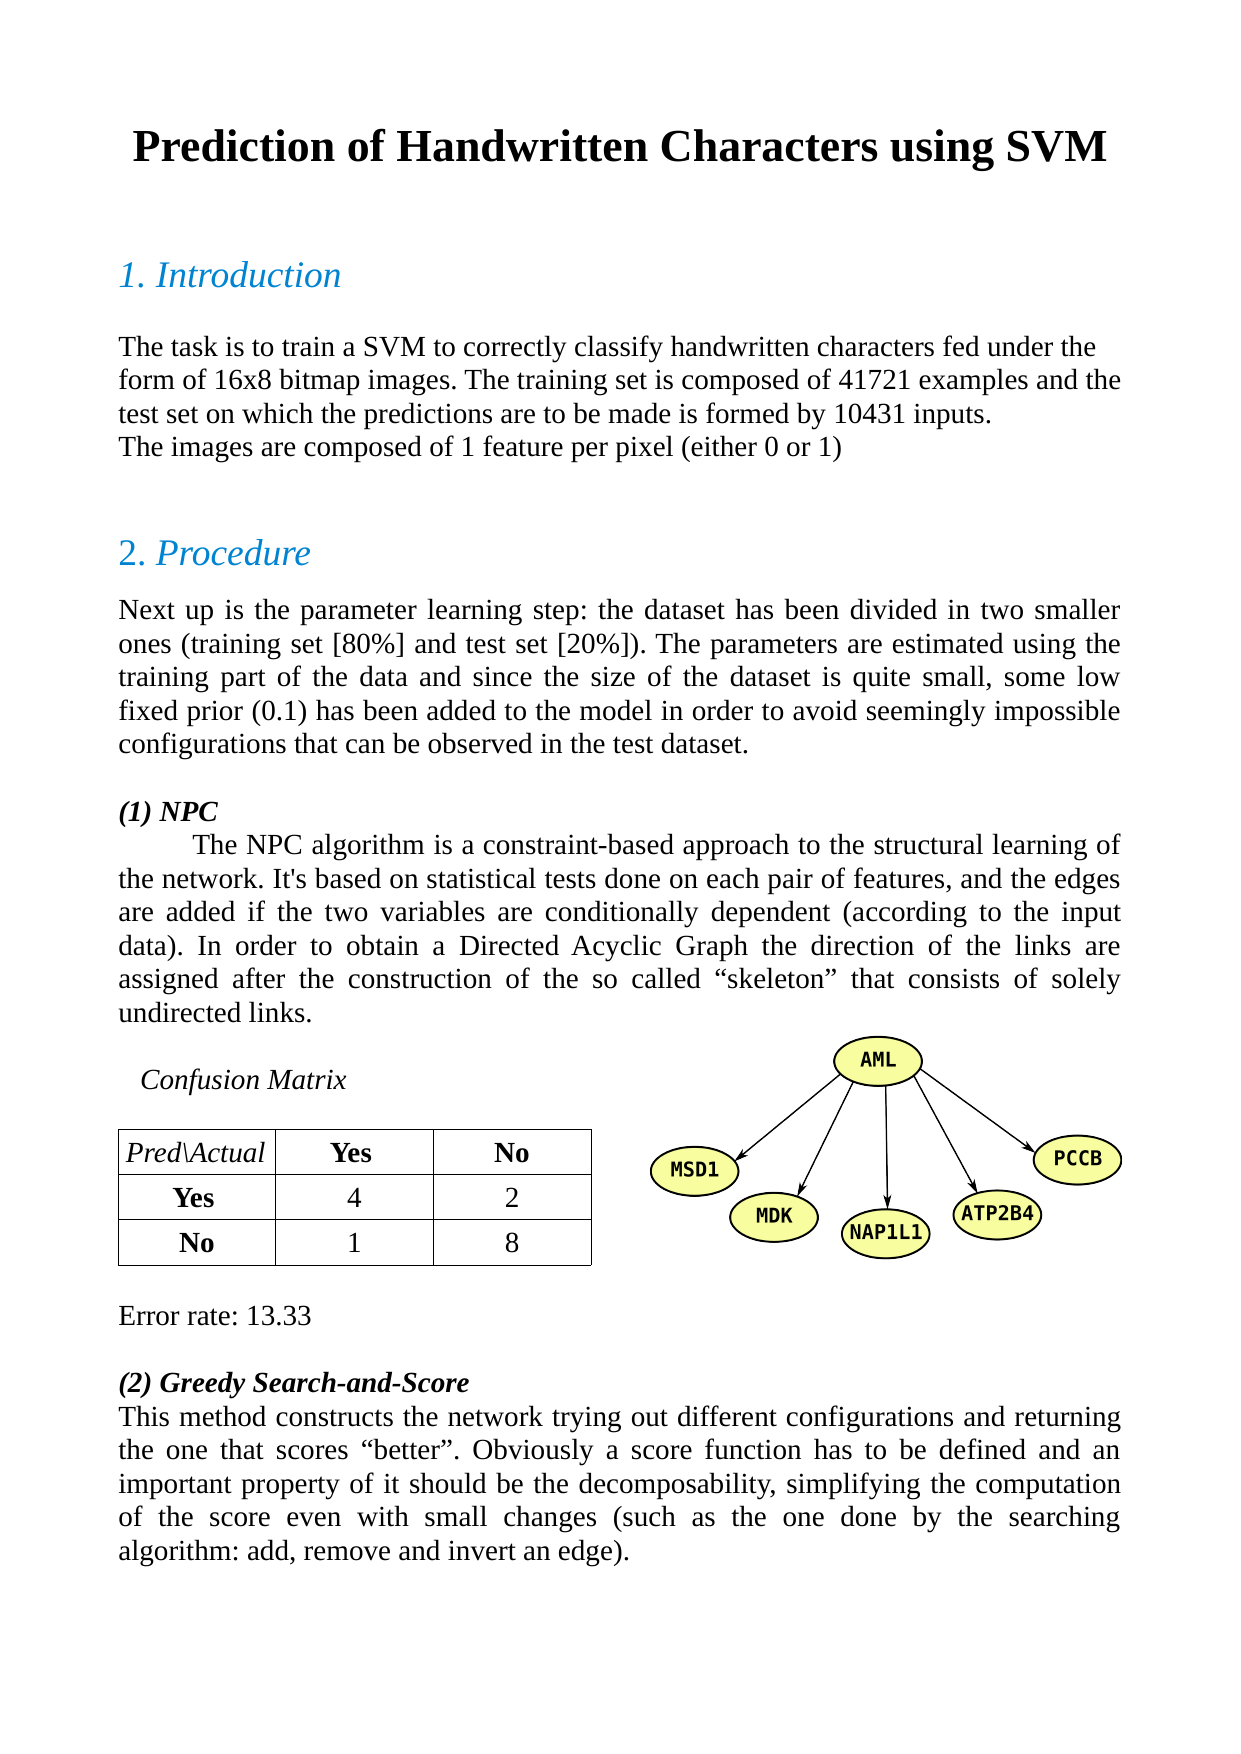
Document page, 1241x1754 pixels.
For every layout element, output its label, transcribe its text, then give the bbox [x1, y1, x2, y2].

table_header No [434, 1130, 591, 1174]
text Confusion Matrix [118, 1062, 649, 1096]
text Error rate: 13.33 [118, 1298, 1122, 1332]
picture [649, 1035, 1123, 1260]
text (2) Greedy Search-and-Score [118, 1365, 1122, 1399]
table_header Yes [276, 1130, 433, 1174]
table_cell No [119, 1220, 275, 1264]
text The images are composed of 1 feature per pixel (either 0 or 1) [118, 429, 1122, 463]
text 2. Procedure [118, 530, 1122, 573]
text The NPC algorithm is a constraint-based approach to the structural learning of the network. It's based on statistical tests done on each pair of features, and the edges are added if the two variables are conditionally dependent (according to the input data). In order to obtain a Directed Acyclic Graph the direction of the links are assigned after the construction of the so called “skeleton” that consists of solely undirected links. [118, 827, 1122, 1028]
table_cell Yes [119, 1175, 275, 1219]
table_cell 1 [276, 1220, 433, 1264]
text Next up is the parameter learning step: the dataset has been divided in two smaller ones (training set [80%] and test set [20%]). The parameters are estimated using the training part of the data and since the size of the dataset is quite small, some low fixed prior (0.1) has been added to the model in order to avoid seemingly impossible configurations that can be observed in the test dataset. [118, 592, 1122, 760]
table_cell 8 [434, 1220, 591, 1264]
text Prediction of Handwritten Characters using SVM [118, 118, 1122, 171]
text The task is to train a SVM to correctly classify handwritten characters fed under the form of 16x8 bitmap images. The training set is composed of 41721 examples and the test set on which the predictions are to be made is formed by 10431 inputs. [118, 329, 1122, 429]
text 1. Introduction [118, 252, 1122, 295]
table_cell 2 [434, 1175, 591, 1219]
table_cell 4 [276, 1175, 433, 1219]
text (1) NPC [118, 794, 1122, 827]
table_header Pred\Actual [119, 1130, 275, 1174]
text This method constructs the network trying out different configurations and returning the one that scores “better”. Obviously a score function has to be defined and an important property of it should be the decomposability, simplifying the computation of the score even with small changes (such as the one done by the searching algorithm: add, remove and invert an edge). [118, 1399, 1122, 1566]
